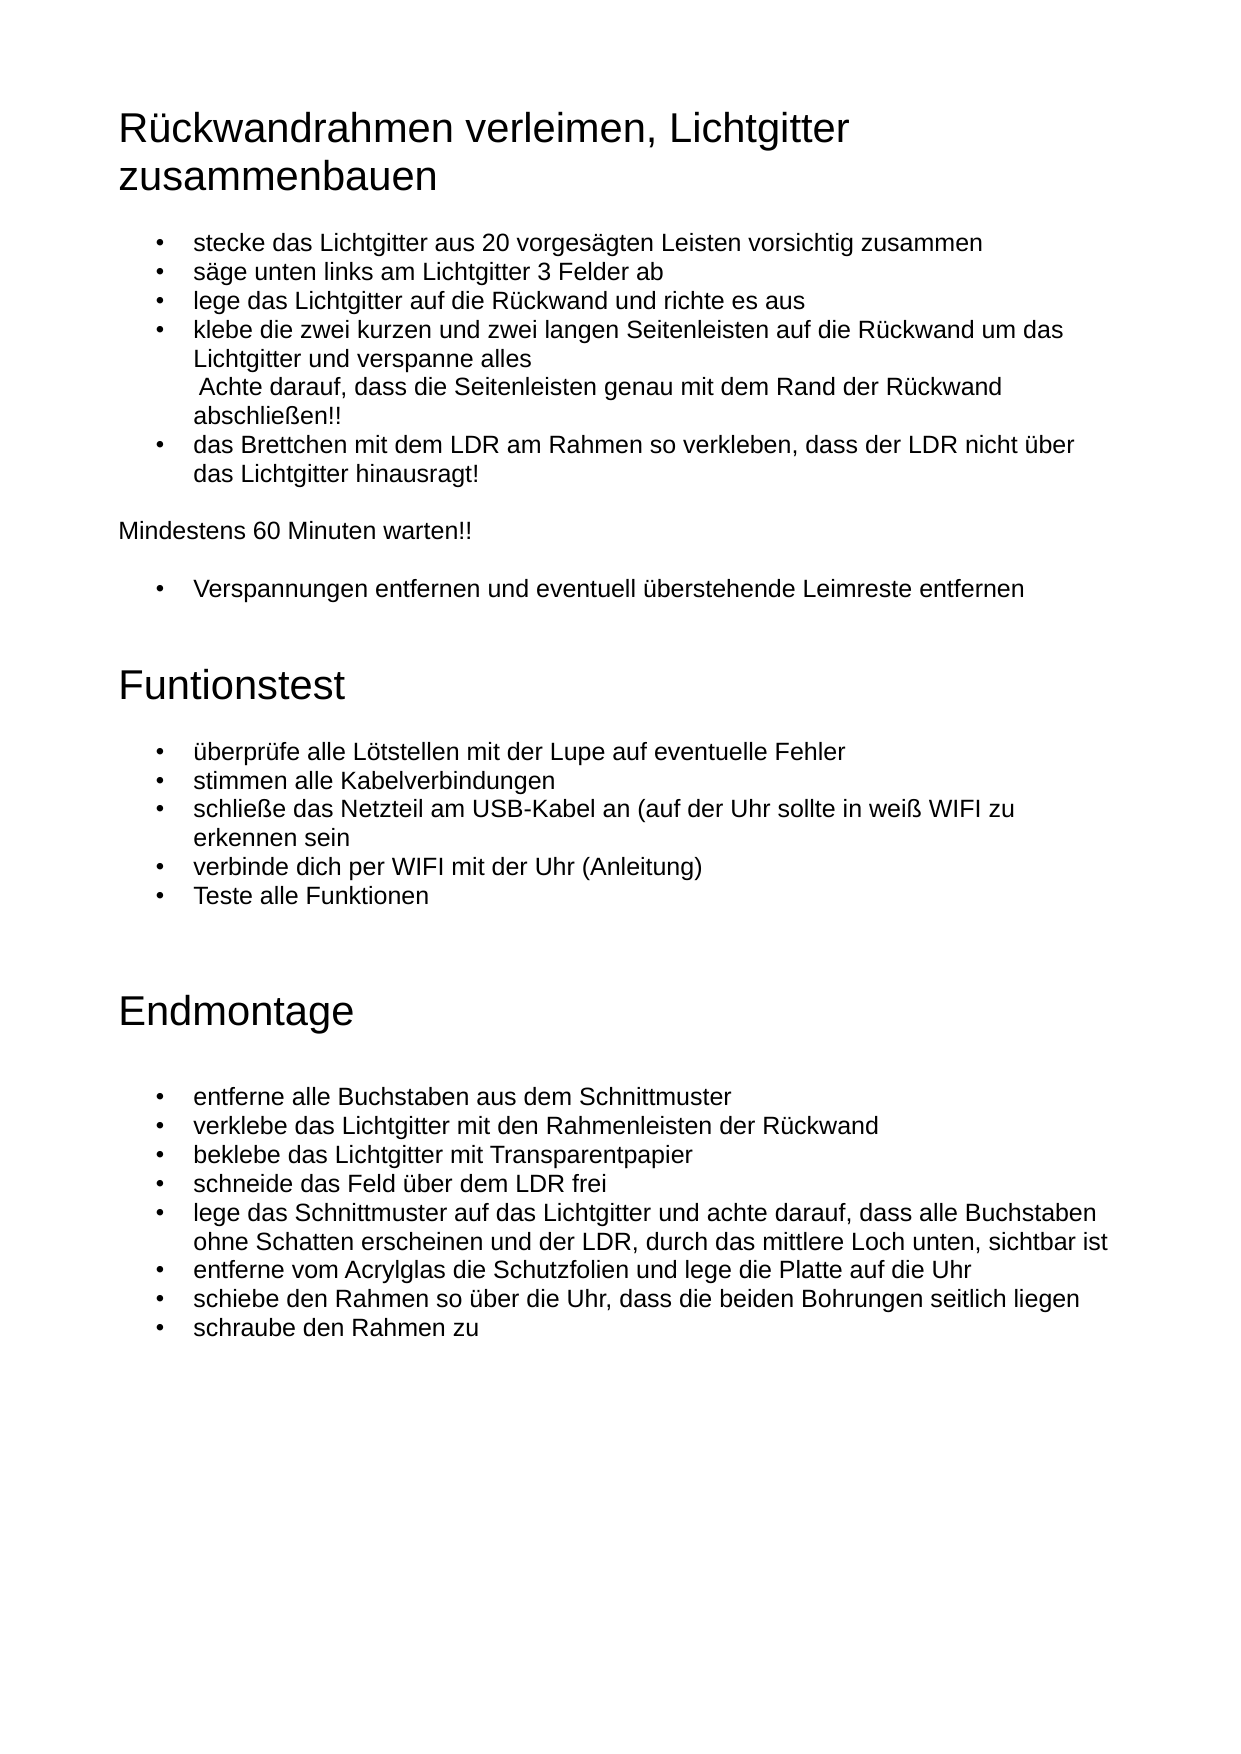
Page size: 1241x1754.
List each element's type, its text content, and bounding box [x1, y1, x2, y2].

list schiebe den Rahmen so über die Uhr, dass die beiden Bohrungen seitlich liegen [156, 1284, 1122, 1313]
list Verspannungen entfernen und eventuell überstehende Leimreste entfernen [156, 574, 1122, 603]
list Teste alle Funktionen [156, 881, 1122, 910]
list entferne vom Acrylglas die Schutzfolien und lege die Platte auf die Uhr [156, 1255, 1122, 1284]
list beklebe das Lichtgitter mit Transparentpapier [156, 1140, 1122, 1169]
list verbinde dich per WIFI mit der Uhr (Anleitung) [156, 852, 1122, 881]
text Mindestens 60 Minuten warten!! [118, 516, 1122, 545]
text Funtionstest [118, 660, 1122, 708]
list stimmen alle Kabelverbindungen [156, 766, 1122, 794]
list schließe das Netzteil am USB-Kabel an (auf der Uhr sollte in weiß WIFI zu erkennen sein [156, 794, 1122, 852]
list klebe die zwei kurzen und zwei langen Seitenleisten auf die Rückwand um das Lichtgitter und verspanne alles Achte darauf, dass die Seitenleisten genau mit dem Rand der Rückwand abschließen!! [156, 315, 1122, 430]
list lege das Schnittmuster auf das Lichtgitter und achte darauf, dass alle Buchstaben ohne Schatten erscheinen und der LDR, durch das mittlere Loch unten, sichtbar ist [156, 1198, 1122, 1255]
text Rückwandrahmen verleimen, Lichtgitter zusammenbauen [118, 104, 1122, 199]
list stecke das Lichtgitter aus 20 vorgesägten Leisten vorsichtig zusammen [156, 228, 1122, 257]
list das Brettchen mit dem LDR am Rahmen so verkleben, dass der LDR nicht über das Lichtgitter hinausragt! [156, 430, 1122, 487]
list verklebe das Lichtgitter mit den Rahmenleisten der Rückwand [156, 1111, 1122, 1140]
text Endmontage [118, 986, 1122, 1034]
list lege das Lichtgitter auf die Rückwand und richte es aus [156, 286, 1122, 315]
list entferne alle Buchstaben aus dem Schnittmuster [156, 1082, 1122, 1111]
list überprüfe alle Lötstellen mit der Lupe auf eventuelle Fehler [156, 737, 1122, 766]
list säge unten links am Lichtgitter 3 Felder ab [156, 257, 1122, 286]
list schraube den Rahmen zu [156, 1313, 1122, 1342]
list schneide das Feld über dem LDR frei [156, 1169, 1122, 1198]
